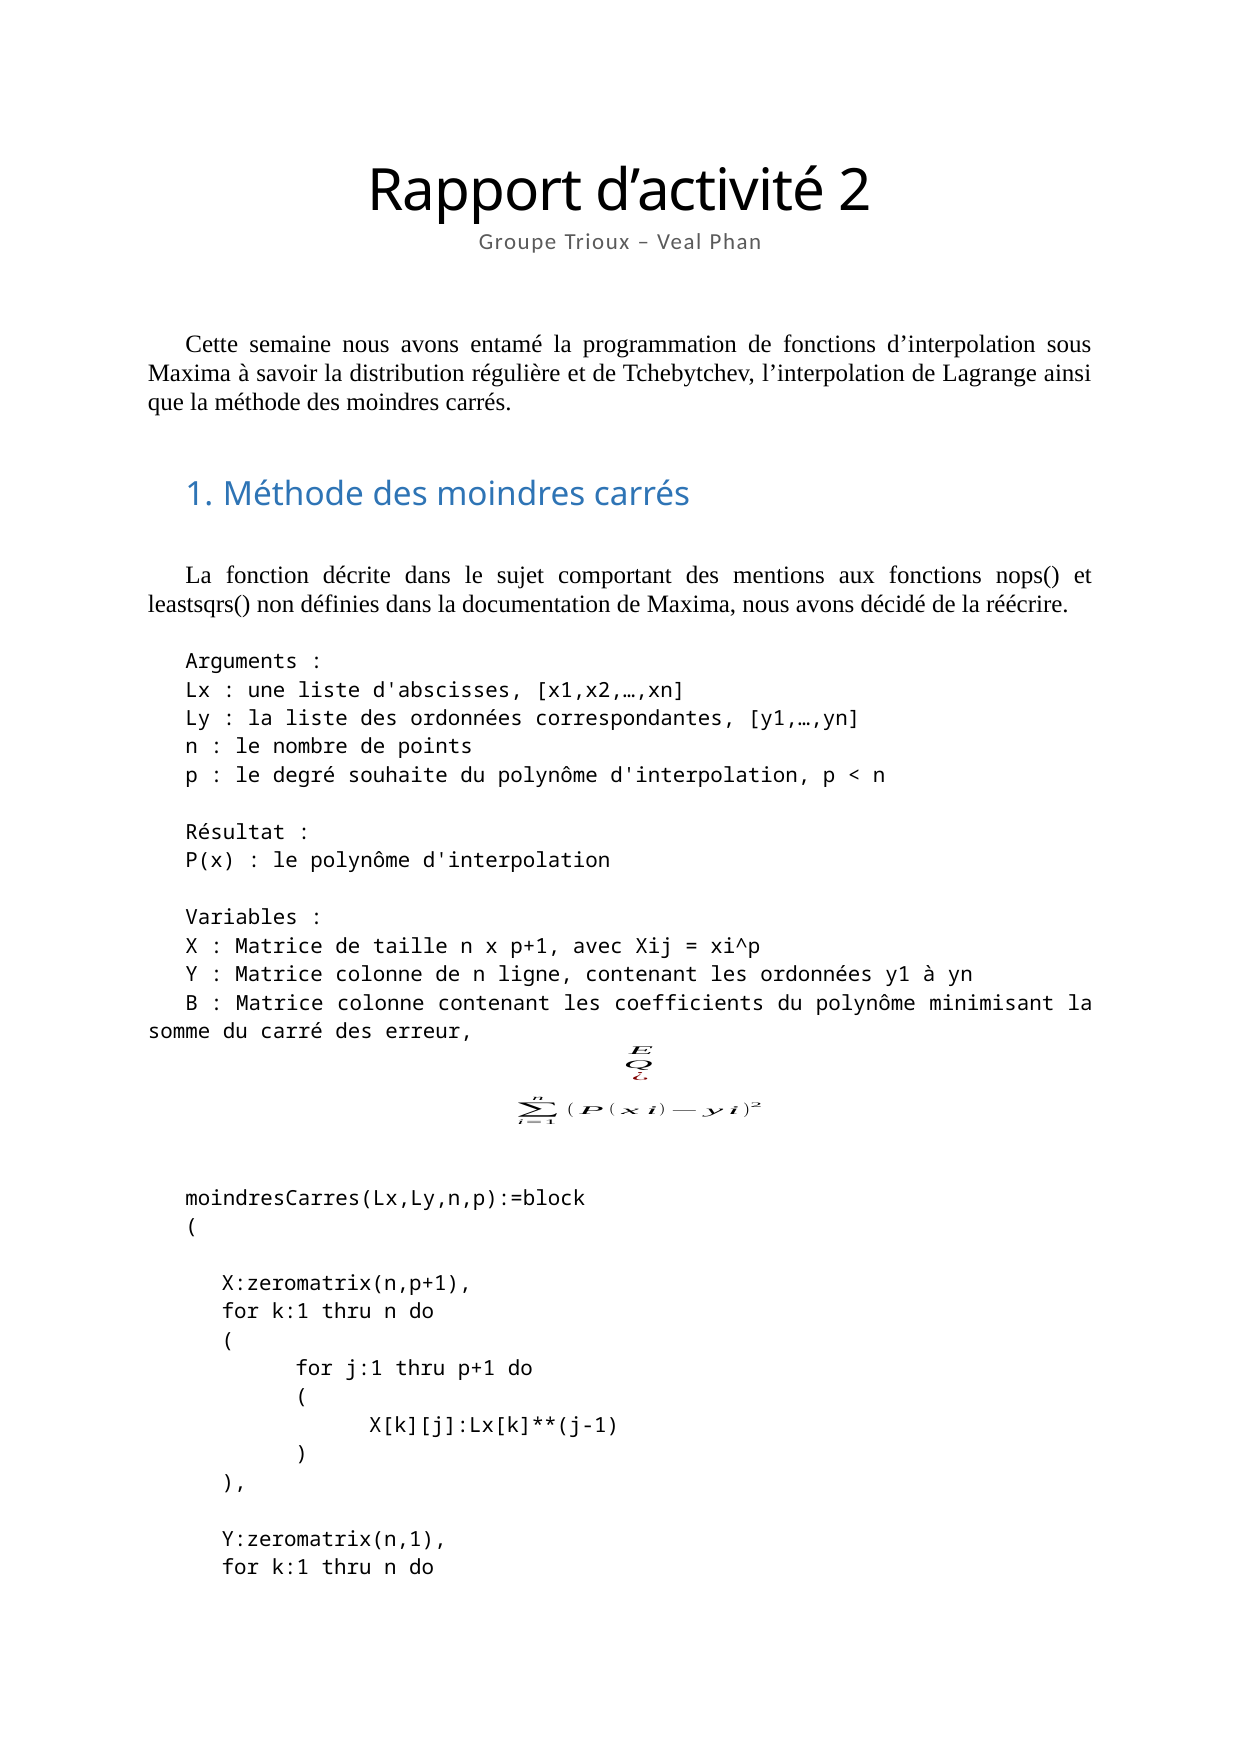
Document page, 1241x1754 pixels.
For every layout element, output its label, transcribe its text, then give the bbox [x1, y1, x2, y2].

text La fonction décrite dans le sujet comportant des mentions aux fonctions nops() et leastsqrs() non définies dans la documentation de Maxima, nous avons décidé de la réécrire. [148, 560, 1093, 618]
text ( [148, 1211, 1093, 1239]
text for k:1 thru n do [148, 1552, 1093, 1581]
text B : Matrice colonne contenant les coefficients du polynôme minimisant la somme du carré des erreur, [148, 988, 1093, 1044]
text Arguments : [148, 646, 1093, 675]
text Variables : [148, 902, 1093, 931]
text X:zeromatrix(n,p+1), [148, 1268, 1093, 1296]
text Rapport d’activité 2 [148, 148, 1093, 227]
text Y : Matrice colonne de n ligne, contenant les ordonnées y1 à yn [148, 959, 1093, 988]
text p : le degré souhaite du polynôme d'interpolation, p < n [148, 760, 1093, 788]
list Méthode des moindres carrés [185, 469, 1093, 515]
text Groupe Trioux – Veal Phan [148, 227, 1093, 255]
text X : Matrice de taille n x p+1, avec Xij = xi^p [148, 931, 1093, 959]
text Y:zeromatrix(n,1), [148, 1524, 1093, 1552]
text Ly : la liste des ordonnées correspondantes, [y1,…,yn] [148, 703, 1093, 732]
text ), [148, 1467, 1093, 1495]
text P(x) : le polynôme d'interpolation [148, 845, 1093, 874]
text X[k][j]:Lx[k]**(j-1) [148, 1410, 1093, 1438]
text Résultat : [148, 817, 1093, 845]
text for j:1 thru p+1 do [148, 1353, 1093, 1382]
text Cette semaine nous avons entamé la programmation de fonctions d’interpolation sous Maxima à savoir la distribution régulière et de Tchebytchev, l’interpolation de Lagrange ainsi que la méthode des moindres carrés. [148, 329, 1093, 416]
text ( [148, 1382, 1093, 1410]
text moindresCarres(Lx,Ly,n,p):=block [148, 1183, 1093, 1211]
text for k:1 thru n do [148, 1296, 1093, 1325]
text n : le nombre de points [148, 732, 1093, 760]
text ) [148, 1438, 1093, 1467]
text ( [148, 1325, 1093, 1353]
text Lx : une liste d'abscisses, [x1,x2,…,xn] [148, 675, 1093, 703]
